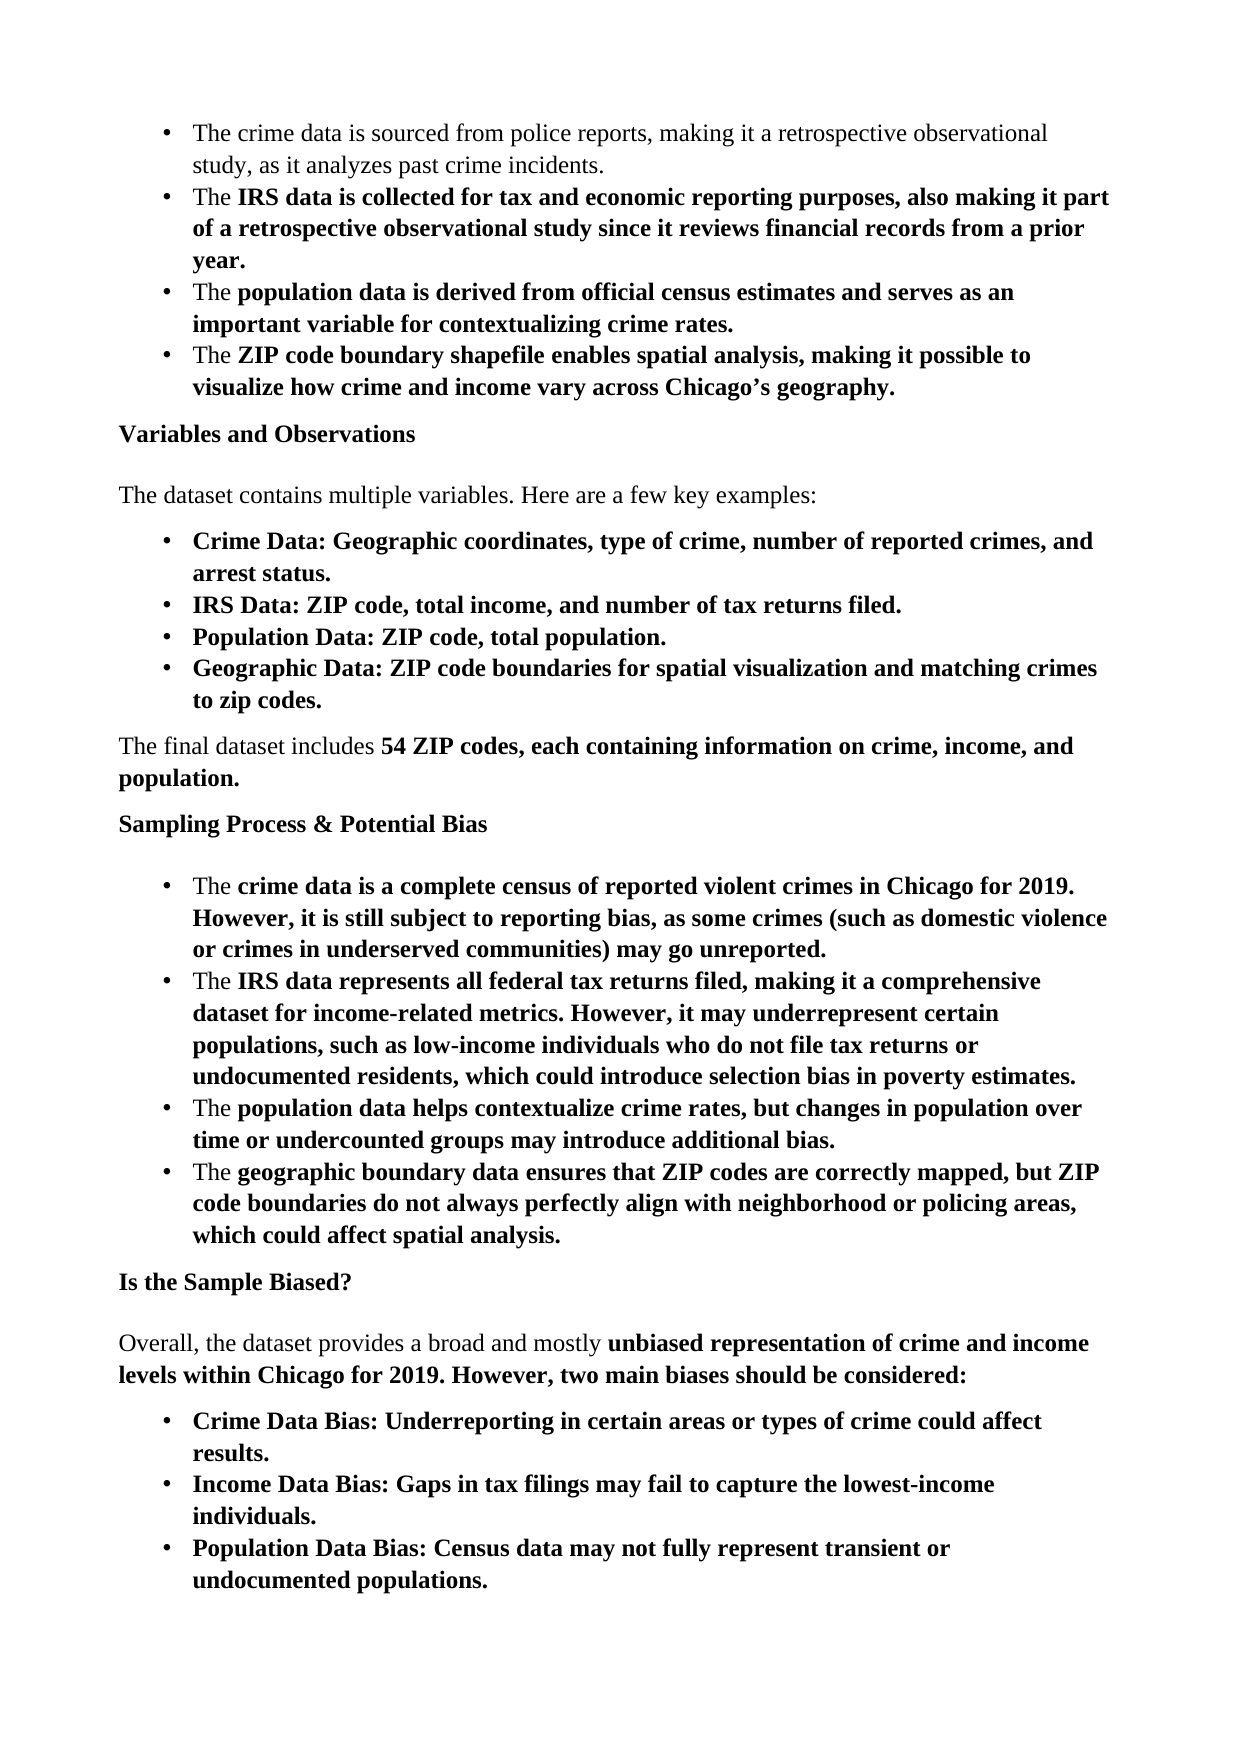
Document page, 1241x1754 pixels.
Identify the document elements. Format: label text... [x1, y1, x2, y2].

list IRS Data: ZIP code, total income, and number of tax returns filed. [162, 591, 1114, 618]
subtitle Is the Sample Biased? [117, 1268, 1114, 1295]
list The population data helps contextualize crime rates, but changes in population over time or undercounted groups may introduce additional bias. [162, 1094, 1114, 1154]
text Overall, the dataset provides a broad and mostly unbiased representation of crime and income levels within Chicago for 2019. However, two main biases should be considered: [118, 1329, 1114, 1388]
list The IRS data represents all federal tax returns filed, making it a comprehensive dataset for income-related metrics. However, it may underrepresent certain populations, such as low-income individuals who do not file tax returns or undocumented residents, which could introduce selection bias in poverty estimates. [162, 967, 1114, 1090]
list The crime data is sourced from police reports, making it a retrospective observational study, as it analyzes past crime incidents. [162, 119, 1114, 179]
list The population data is derived from official census estimates and serves as an important variable for contextualizing crime rates. [162, 278, 1114, 337]
list Geographic Data: ZIP code boundaries for spatial visualization and matching crimes to zip codes. [162, 654, 1114, 714]
text The dataset contains multiple variables. Here are a few key examples: [118, 481, 1114, 509]
list Income Data Bias: Gaps in tax filings may fail to capture the lowest-income individuals. [162, 1471, 1114, 1530]
subtitle Variables and Observations [117, 420, 1114, 447]
list The geographic boundary data ensures that ZIP codes are correctly mapped, but ZIP code boundaries do not always perfectly align with neighborhood or policing areas, which could affect spatial analysis. [162, 1158, 1114, 1249]
list The crime data is a complete census of reported violent crimes in Chicago for 2019. However, it is still subject to reporting bias, as some crimes (such as domestic violence or crimes in underserved communities) may go unreported. [162, 872, 1114, 963]
list Population Data Bias: Census data may not fully represent transient or undocumented populations. [162, 1534, 1114, 1594]
text The final dataset includes 54 ZIP codes, each containing information on crime, income, and population. [118, 732, 1114, 792]
list Crime Data Bias: Underreporting in certain areas or types of crime could affect results. [162, 1407, 1114, 1467]
list Population Data: ZIP code, total population. [162, 623, 1114, 650]
subtitle Sampling Process & Potential Bias [117, 811, 1114, 838]
list The IRS data is collected for tax and economic reporting purposes, also making it part of a retrospective observational study since it reviews financial records from a prior year. [162, 183, 1114, 274]
list Crime Data: Geographic coordinates, type of crime, number of reported crimes, and arrest status. [162, 527, 1114, 587]
list The ZIP code boundary shapefile enables spatial analysis, making it possible to visualize how crime and income vary across Chicago’s geography. [162, 342, 1114, 401]
